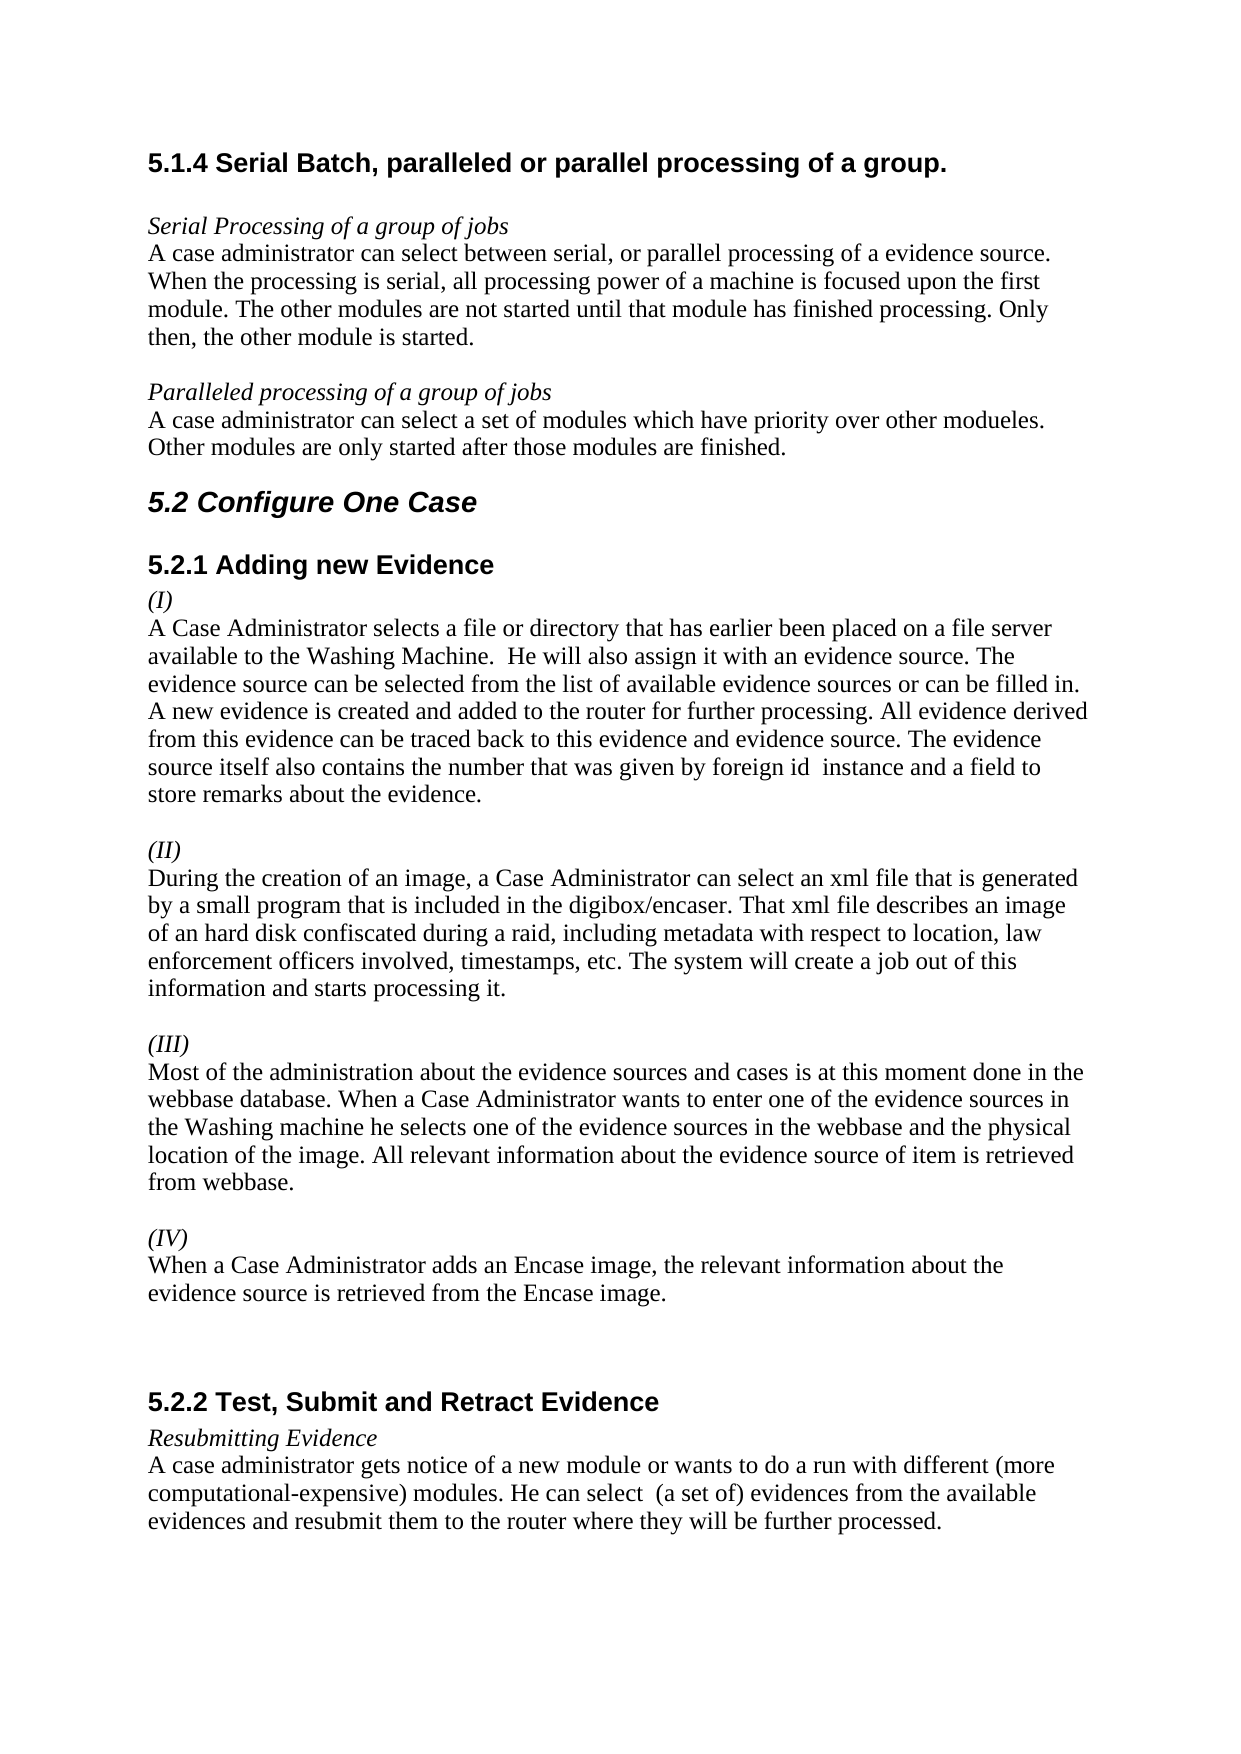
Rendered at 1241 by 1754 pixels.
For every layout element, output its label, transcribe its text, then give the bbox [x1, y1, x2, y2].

subtitle 5.2.1 Adding new Evidence [148, 550, 1092, 580]
subtitle 5.2.2 Test, Submit and Retract Evidence [148, 1387, 1092, 1418]
subtitle 5.2 Configure One Case [148, 486, 1092, 519]
subtitle (I) [148, 587, 1092, 614]
text When a Case Administrator adds an Encase image, the relevant information about the evidence source is retrieved from the Encase image. [148, 1252, 1092, 1307]
subtitle Resubmitting Evidence [148, 1424, 1092, 1452]
text A Case Administrator selects a file or directory that has earlier been placed on a file server available to the Washing Machine. He will also assign it with an evidence source. The evidence source can be selected from the list of available evidence sources or can be filled in. A new evidence is created and added to the router for further processing. All evidence derived from this evidence can be traced back to this evidence and evidence source. The evidence source itself also contains the number that was given by foreign id instance and a field to store remarks about the evidence. [148, 614, 1092, 808]
text A case administrator gets notice of a new module or wants to do a run with different (more computational-expensive) modules. He can select (a set of) evidences from the available evidences and resubmit them to the router where they will be further processed. [148, 1452, 1092, 1535]
text A case administrator can select a set of modules which have priority over other modueles. Other modules are only started after those modules are finished. [148, 406, 1092, 461]
subtitle (IV) [148, 1224, 1092, 1252]
subtitle 5.1.4 Serial Batch, paralleled or parallel processing of a group. [148, 148, 1092, 178]
subtitle (III) [148, 1030, 1092, 1058]
text A case administrator can select between serial, or parallel processing of a evidence source. When the processing is serial, all processing power of a machine is focused upon the first module. The other modules are not started until that module has finished processing. Only then, the other module is started. [148, 239, 1092, 350]
text Most of the administration about the evidence sources and cases is at this moment done in the webbase database. When a Case Administrator wants to enter one of the evidence sources in the Washing machine he selects one of the evidence sources in the webbase and the physical location of the image. All relevant information about the evidence source of item is retrieved from webbase. [148, 1058, 1092, 1196]
subtitle (II) [148, 836, 1092, 864]
subtitle Paralleled processing of a group of jobs [148, 378, 1092, 406]
text During the creation of an image, a Case Administrator can select an xml file that is generated by a small program that is included in the digibox/encaser. That xml file describes an image of an hard disk confiscated during a raid, including metadata with respect to location, law enforcement officers involved, timestamps, etc. The system will create a job out of this information and starts processing it. [148, 864, 1092, 1002]
subtitle Serial Processing of a group of jobs [148, 212, 1092, 239]
